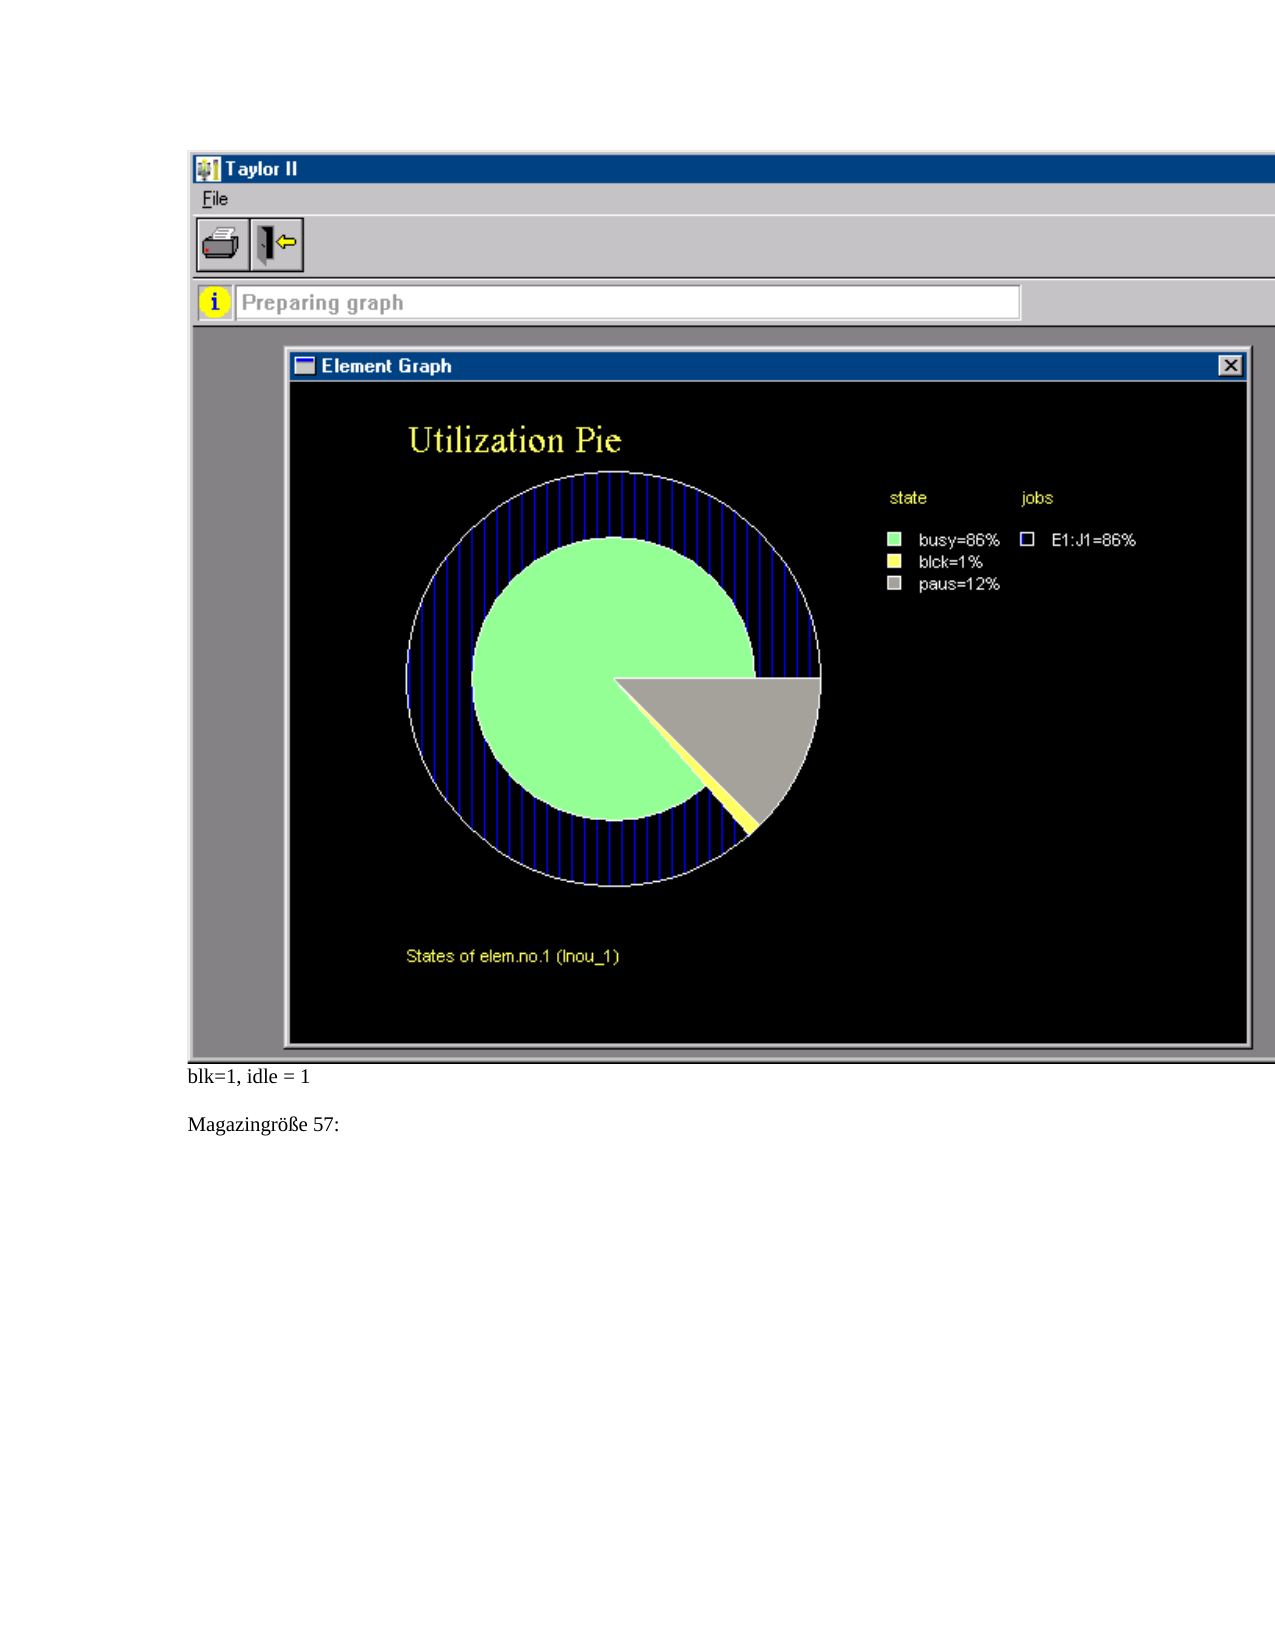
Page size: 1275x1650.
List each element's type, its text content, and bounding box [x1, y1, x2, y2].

text blk=1, idle = 1 [187, 1064, 1087, 1088]
text Magazingröße 57: [187, 1112, 1087, 1136]
